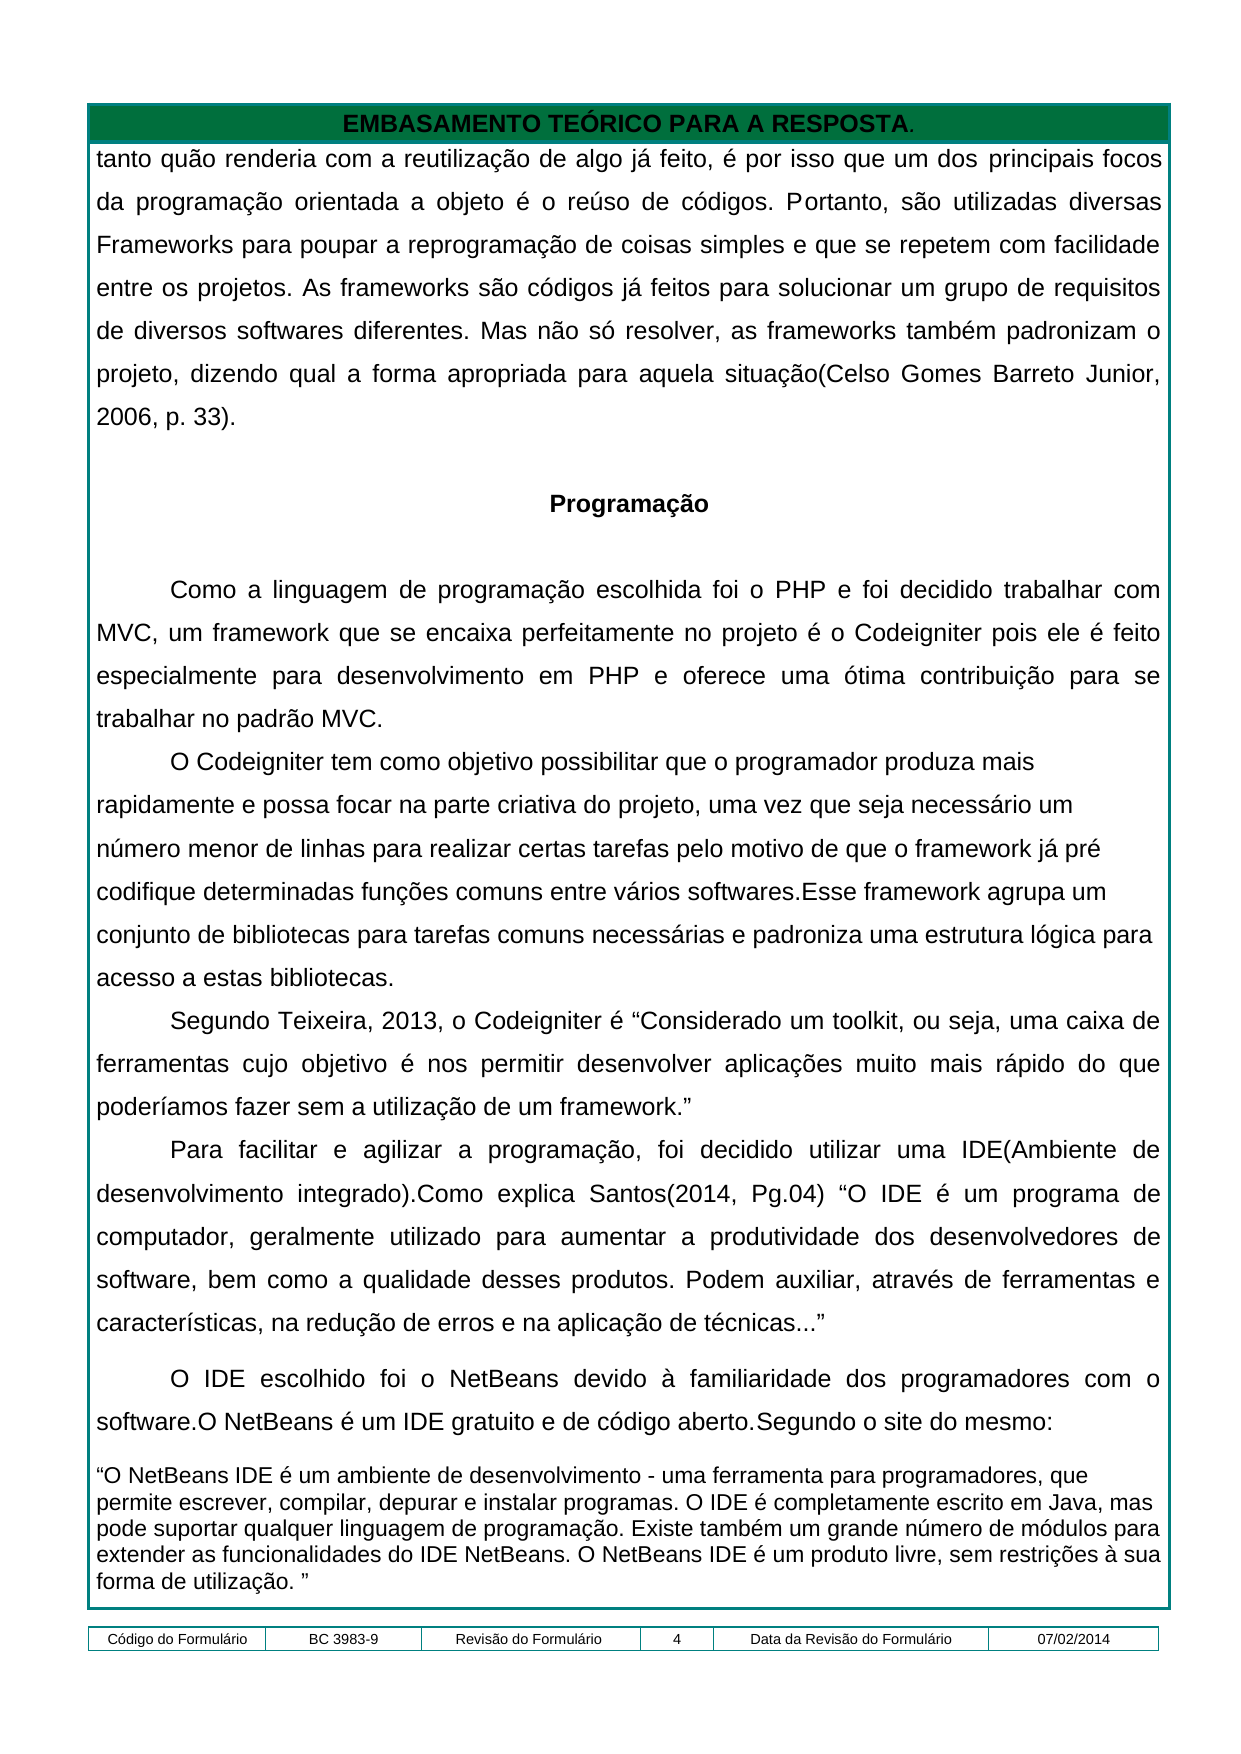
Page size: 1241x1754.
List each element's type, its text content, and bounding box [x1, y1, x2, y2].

table_header EMBASAMENTO TEÓRICO PARA A RESPOSTA. [90, 106, 1168, 140]
table_cell Zoobotânico Padre Raulino Reitz O projeto será realizado em prol da Fundação Ecológica e Zoobotânica de Brusque-SC, também conhecida como Parque Ecológico, Zoobotânico Padre Raulino Reitz ou apenas como Zoobotânico, foi inaugurado no dia 19 de setembro de 1992. No início a fundação contava apenas com 39 recintos, em sua maior parte aves, e com uma área de 120Km² em meio a mata nativa. Em 2009 a fundação obteve uma autorização para poder manejar 64 espécies diferentes de animais. Atualmente expõe 150 animais de 64 espécies entre répteis, aves e mamíferos, nativos da região, assim como espécies exóticas. Anualmente a fundação atende em média 40.000 alunos da região, gerando educação informal, visando a consciência ambiental. Fonte:http://goo.gl/rrPfh4 , Acesso em: 27/03/2014 Mesmo com essa magnitude, a fundação não possui nenhum tipo de software(programa de computador) para auxiliar em seu plano de manejo, e essa foi a motivação para o desenvolvimento do projeto. Elicitação O primeiro passo que deve ser dado em um projeto de software é a elicitação, pois, como diz Aramos,2009 “Cabe à elicitação a tarefa de identificar os fatos que compõem os requisitos do Sistema, de forma a prover o mais correto e mais completo entendimento do que é demandado daquele software”.Ou seja,é o pontapé inicial.A partir da fase de elicitação é que será definido o que terá que ser desenvolvido para suprir as necessidades do cliente, sem ela é muito difícil produzir um software que atenda as necessidades do cliente.Existem várias técnicas de fazer a elicitação de um projeto, tais como: Entrevista, leitura de documentos, questionários, análise de protocolos, entre outras. A técnica escolhida para extrair dados do cliente, ou seja, do parque Zoobotânico foi a pesquisa de campo, na informática isso é chamado de “análise in loco”. Nessa técnica o analista vai até o local onde será implantado o software a fim de entender como funciona o negócio, identificando os problemas existentes. A análise in loco é uma das técnicas mais completas para a se fazer a elicitação não só por misturar muitas outras técnicas, como entrevistas e leituras de documentos, mas principalmente por permitir ao analista ver de perto a situação do cliente e assim identificar pequenos problemas que passariam despercebidos pelo cliente. Em todas as visitas ao Zoobotânico foi coletado cada vez mais dados por meio de conversas com os funcionários do local e por leitura dos documentos que se encontram em anexo, os quais demonstram como os animais são acompanhados e seus dados são armazenados de forma arcaica. UML Para auxiliar na análise de requisitos foram utilizados dois diagramas da UML, o diagrama de caso de uso e o diagrama de classe.UML significa Unified Modeling Language ou linguagem de modelagem unificada.Ou seja, tem como objetivo estabelecer uma linguagem padrão(unificada) de modelagem de dados para que qualquer desenvolvedor, seja ele de qualquer linguagem, consiga visualizar e interpretar qualquer diagrama UML e assim entender o projeto. A modelagem de dados feita pelos diagramas UML é essencial para se fazer uma elicitação de qualidade e garantir o entendimento de todos os participantes do projeto, como afirma Rosa, 2014: “Modelagem de software é a atividade de construir modelos que expliquem as características ou o comportamento de um software ou de um sistema de software. Na construção do software os modelos podem ser usados na identificação das características e funcionalidades que o software deverá prover (análise de requisitos), e no planejamento de sua construção. Frequentemente a modelagem de software usa algum tipo de notação gráfica e são apoiados pelo uso de ferramentas”. Os diagramas UML são recursos muito utilizados em processos de desenvolvimento de software tradicionais, como o RUP(Rational Unified Process).O primeiro utilizado no projeto do Zoobotânico foi o diagrama de caso de uso. Esse diagrama descreve as funcionalidades de um programa narrando o que cada ator (usuário do sistema) poderá fazer no programa.Os atores são representados por bonecos e os casos de uso por elipses.Assim como explica Sampaio,2007: “Um diagrama de Caso de Uso descreve um cenário que mostra as funcionalidades do sistema do ponto de vista do usuário.” A seguir está o diagrama de casos de uso que resume basicamente o funcionamento do software. Existirem três tipos de usuários com diferentes permissões: o Administrador, o veterinário e o Técnico. Conforme ilustrado abaixo, o administrador está no topo da hierarquia, portanto assume todas as funções dos demais usuários além de poder executar as funções restritas a ele, que no caso são voltadas ao gerenciamento dos demais usuários, recintos e exclusão de informações.O administrador será o único que poderá cadastrar e editar recintos, cadastrar e editar outros usuários como também tem a permissão de excluir um animal e uma espécie.Já o Veterinário pode fazer tudo o que um técnico(funcionário comum) pode fazer, distinguindo -se apenas pelo fato de que ele pode editar o histórico clínico de um animal.Resta ao técnico efetuar o cadastro e edição de espécies e animais, buscar(listar) animais, espécies, recintos e histórico veterinário. Em anexo se encontra um documento contendo a descrição completa dos casos de uso do sistema, como também, a descrição dos requisitos do software (pontos essenciais para garantir que o software funcione corretamente). Fonte: Elaborado pelos autores. O segundo diagrama utilizado foi o diagrama de classes.Esse diagrama tem como principal objetivo fazer a especificação de um sistema orientado a objetos, sendo assim um dos mais utilizados na UML.Ele descreve da forma mais aproximada a estrutura do código de um programa, mostrando o conjunto de classes com seus atributos e métodos e o relacionamento entre as classes. Para entendê-lo melhor, deve-se ter uma noção de programação orientada a objetos(POO), que consiste em tentar assimilar os objetos do mundo real com o mundo digital.Na POO utiliza-se classes, que definem os atributos e métodos dos objetos.Por exemplo, existe uma classe Cachorro que possuí atributos como cor do pelo e cor dos olhos, como também métodos(ações) de latir e andar.Então cria-se um objeto com o nome de Rex e diz-se que Rex é do tipo Cachorro, a partir desse momento Rex(objeto) passa a ser uma instância da classe(Cachorro).(Macoratti, 2004). Além disso, outras características da POO são a reutilização de código e a questão da organização dividindo o código em classes. Para auxiliar na programação orientada a objetos criou-se o seguinte diagrama de classes: Fonte: Elaborado pelos autores. Cada item esta representado por números em vermelho na imagem. Item 1- Animal: Nome da classe. Item 2- São os atributos que a classe 'Animal' ira possuir; '-' significa que é privada e não pode ser visualizado dentro da classe animal, seguido do nome do atributo e então o tipo de dado que ele receberá, podendo ser 'string' que são textos, 'char' apenas um caractere, 'DATE' uma data, 'INT' números inteiros e 'BLOB' qualquer tipo de dado. Item 3- São as funções da classe; '+' significa que a função é publica e pode ser chamada em qualquer outra parte do projeto, após isso vem o nome da função. 'Void' significa que a função não retorna valor binário, apenas executa a ação. Item 4- Relacionamento entre duas classes, no caso 'Animal' e 'Espécie'. O número um e a letra 'n' determinam que a classe 'Animal' esta ligada a uma única 'Espécie', já a classe 'Espécie' esta ligadas a tantos Animais quão necessário. Item 5- Relacionamento entre as classes 'Animal' e 'Recinto'. Um recinto pode conter vários animais, mas um animal só pode estar em um recinto. Item 6- Faz uma conexão entre as classes 'Animal' e 'infoVeterinario' com 'Observação' e 'Usuário'. Tal ligação faz com que um animal tenha ligação com apenar um 'infoVeterinario' mas com tantas observações quão o necessário, e também que cada uma dessas observações tenha apenas um usuário responsável por ela. O desenvolvimento Logo após a fase de elicitação, pode-se verificar a viabilidade do projeto e o desenvolvimento começa a ser planejado. Foi realizada uma pesquisa de campo no parque Zoobotânico a fim de identificar a real necessidade do mesmo. Dessa forma foi descoberto que a sua carência estava no plano de manejo dos animais, segundo o próprio gerente da fundação, Rodrigo De Souza. O plano de manejo é um documento que toda UC (Unidade de Conservação) deve ter, em no máximo 5 anos após a sua fundação, e deve ser elaborado os objetivos gerais pelas quais ela foi criada. Deve ser elaborado por meio de estudos de várias áreas como do meio físico, biológico e social. Ele estabelece as normas e restrições de ações e uso dos recursos naturais da UC. Muitas vezes determina o zoneamento, caracterizando cada uma de suas áreas e sua finalidade. Nesse caso, o plano de manejo será focado na área biológica, ou seja, como o animal deve ser manuseado. Outro objetivo da pesquisa de campo foi levantar os requisitos para a construção do software. Conversando com os stakeholders do projeto foi observado que, no programa será possível cadastrar um animal e guardar informações importantes para o seu controle, como nome popular, nome científico, espécie, família, origem do animal, número de identificação, necessidades especiais, recinto(jaula) em que o animal se encontra. Assim como um histórico onde será registrado o comportamento do animal, útil para o seu manejo, como por exemplo se o animal não se alimentou será registrado, para que o veterinário possa ter o controle do animal. Também poderá ser cadastrado o funcionário que utilizará o programa sendo que suas permissões dependerão da sua função, e ainda os recintos do Zoobotânico, onde dever ser cadastrados os animais que estão nele, dados da planta e a norma IN169. As ferramentas Quando chega a parte do desenvolvimento precisa-se decidir quais das diversas tecnologias disponíveis atualmente que serão usadas, muitas delas utilizam padrões estabelecidos pela W3C. O W3C(World Wide Web, do inglês Rede Mundial de Computadores) é uma organização mundial que conta com uma equipe em tempo integral e o publico, desenvolvedores, para desenvolverem padrões para a internet. O líder da organização é Tim Berners-Lee (inventor da internet) e Jeffrey Jaffe. Segundo o próprio W3C: O W3C desenvolve especificações técnicas e orientações através de um processo projetado para maximizar a consenso sobre as recomendações, garantindo qualidades técnicas e editoriais, além de transparentemente alcançar apoio da comunidade de desenvolvedores, do consórcio e do público em geral. Na construção do Software é preciso se comunicar com o computador dando utilidade a todos esses dados, para isso é necessário utilizar uma linguagem de programação, que nada mais é um conjunto de código que o computador interpreta e executa uma determinada ação, ou seja,é a forma de interagir com o computador, e assim como na vida real, exitem vários idiomas, cada um com suas próprias características, entretanto todos possuem o mesmo objetivo, a comunicação. Dentre as linguagens de programação que serão utilizadas estão: HTML PHP Javascript CSS HTML5 Como comentado no site do W3C, HTML5(Hypertext Markup Language 5, do inglês linguagem de marcação de hipertexto 5) é a quinta verão da linguagem HTML O grupo W3C define 3 pilares para a internet, um deles é uma linguagem de hipertexto para facilitar a navegação entre fonte de informação, atualmente o HTML5 é essa linguagem. Ainda no site do W3C é explicado que os hipertextos são um conjunto de arquivos interligados entre si formando uma grande rede de informação. Diferente de um texto normal, como de um livro, em que os assuntos ficam interligados seguidamente, no hipertexto os assuntos são conectados de forma imprecisa, dessa forma a troca de dados fica mais dinâmica. PHP e APACHE PHP(Hypertext Preprocessor do inglês, hipertexto preprocessado) criado por Rasmus Lerdorf em 1995, é uma linguagem script executada por um servidor. Diferente do JavaScript o PHP é utilizado geralmente para programação ao lado do servidor. Além disso o PHP pode ser trabalhado tanto em programação orientada a objeto, como em programação estrutural ou até mesmo em uma mistura dos dois. E não está limitado apenas a gerar apenas HTML, com o PHP também é possível gerar imagens e PDF(O Grupo PHP, 2007). Sua principal vantagem está na enorme lista de banco de dados com o qual o PHP tem suporte, como por exemplo MySQL, SQLite, Oracle, etc. O servidor utilizado será o APACHE, que é de longe o servidor mais utilizado no mundo, diversas pesquisas já compravam isso, como a feita em 2009 pela Netcraft, segundo ela mais de 65% de todos os sites rodavam no servidor APACHE. O APACHE após receber um código em PHP executa um interpretador de PHP que processará todas as informações, como acesso ao banco de dados ou a outros arquivos e então retornar o código em HTML correspondente para apresentar a página descrita em PHP para o APACHE que então ira enviar para o navegador o código HTML pronto para então o navegador poder executá-lo em gerar a página(Edi Carlos, 2011). Para utilizar o APACHE será instalado o XAMPP, rodando em sistema Windows, ou LAMP rodando em sistema Linux, com os principais servidores de código aberto do mercado, como o APACHE para PHP e MySQL para banco de dados. Sua interfase é muito simples, porém pratica e rápida e sem necessidade de se instalar, apenas deve ser descompactado e está pronto para ser usado. JavaScript JavaScrip é uma linguagem dinâmica e orientada a objeto criado por Brendan Eich em 1995 como uma linguagem script client-side(do inglês, script ao lado do cliente). As linguagens script tem como finalidade de ser executada no interior de programas ou outra linguagem. No caso do JavaScript é o navegador responsável por executá-lo realizando interações com o usuário, podendo trocar a cor de certos campos, ou até mesmo realizar certa função do software, após certa ação do usuário(Miguel Angel Alvarez, 2004). Pode ser escrito junto ao HTML diferenciando por meio das tags “<script>” para iniciar o código em JavaScript e “<\script>” para finalizá-lo. CSS A parte visual do software será desenvolvida em CSS(Cascading Style Sheets, em do inglês Folha de estilo em cascata) uma linguagem que facilita o desenvolvedor gráfico da aplicação por permitir ser escrita tanto em um arquivo a parte dos demais e ser apenas referenciado neles, como pode ser escrito no início de cada arquivo e cada um com um CSS diferente, ainda pode ser feito sempre que criar um elemento na página, ou então utilizando todas as 3 formas. Segundo Pedro Rogério(2007) para futuras manutenções e projetos em camadas é aconselhável que o CSS seja utilizado apenas em arquivos externos. Utilizando CSS é possível trocar atributos como a cor de um determinado elemento, ou grupo de elemento, assim como trocar o tamanho, forma, estilo da letra, etc. Também é possível alterar os atributos sobre certa circunstância como o mouse parado em cima do elemento ou segurando o botão esquerdo do mouse em cima do elemento. Padronização Para trabalhar com todas essas tecnologias existem certos padrões de projeto feitos para auxiliar os programadores e o escolhido para esse projeto foi o MVC.O padrão de programação MVC(Modelo Visão e Controle) divide a programação do software em 3 partes, o modelo, a visão e o controle(José Carlos Macoratti). A visão é a parte que interage com o usuário, recebe informações do usuário e fornece-as para o controlador, que executa a parte lógica do projeto a partir das informações vindas da visão e do modelo, sempre seguindo o plano de negócio da empresa. O modelo é a ponte entre o controle e aplicações externas, como o banco de dados(José Carlos Macoratti). Por exemplo. O usuário tenta efetuar o login. Após preencher um campo com o e-mail e outro com a senha ele clica em um botão escrito 'Entrar', toda essa parte está na visão tanto os campos como o design da tela. Após clicar no botão 'Entrar', o e-mail como senha e até mesmo o clicar do botão são enviados para o controlador que ira utilizar esses dados para executar uma determinada função e requisitar ao modelo uma determinada ação que ira retornar outros dados para o controle, este ira definir se o login é valido ou não e informar para a visão se o usuário pode ou não ter acesso ao projeto, caso tenha transferi-lo para outra parte da aplicação ou informá-lo que o e-mail ou senha estão inválidos. Ela é aconselhável por facilitar a manutenção, o teste, a atualização do sistema e o desenvolvimento paralelo de qualquer umas das 3 partes. Porém, se os programadores tivessem que construir tudo do zero o trabalho não renderia tanto quão renderia com a reutilização de algo já feito, é por isso que um dos principais focos da programação orientada a objeto é o reúso de códigos. Portanto, são utilizadas diversas Frameworks para poupar a reprogramação de coisas simples e que se repetem com facilidade entre os projetos. As frameworks são códigos já feitos para solucionar um grupo de requisitos de diversos softwares diferentes. Mas não só resolver, as frameworks também padronizam o projeto, dizendo qual a forma apropriada para aquela situação(Celso Gomes Barreto Junior, 2006, p. 33). Programação Como a linguagem de programação escolhida foi o PHP e foi decidido trabalhar com MVC, um framework que se encaixa perfeitamente no projeto é o Codeigniter pois ele é feito especialmente para desenvolvimento em PHP e oferece uma ótima contribuição para se trabalhar no padrão MVC. O Codeigniter tem como objetivo possibilitar que o programador produza mais rapidamente e possa focar na parte criativa do projeto, uma vez que seja necessário um número menor de linhas para realizar certas tarefas pelo motivo de que o framework já pré codifique determinadas funções comuns entre vários softwares.Esse framework agrupa um conjunto de bibliotecas para tarefas comuns necessárias e padroniza uma estrutura lógica para acesso a estas bibliotecas. Segundo Teixeira, 2013, o Codeigniter é “Considerado um toolkit, ou seja, uma caixa de ferramentas cujo objetivo é nos permitir desenvolver aplicações muito mais rápido do que poderíamos fazer sem a utilização de um framework.” Para facilitar e agilizar a programação, foi decidido utilizar uma IDE(Ambiente de desenvolvimento integrado).Como explica Santos(2014, Pg.04) “O IDE é um programa de computador, geralmente utilizado para aumentar a produtividade dos desenvolvedores de software, bem como a qualidade desses produtos. Podem auxiliar, através de ferramentas e características, na redução de erros e na aplicação de técnicas...” O IDE escolhido foi o NetBeans devido à familiaridade dos programadores com o software.O NetBeans é um IDE gratuito e de código aberto.Segundo o site do mesmo: “O NetBeans IDE é um ambiente de desenvolvimento - uma ferramenta para programadores, que permite escrever, compilar, depurar e instalar programas. O IDE é completamente escrito em Java, mas pode suportar qualquer linguagem de programação. Existe também um grande número de módulos para extender as funcionalidades do IDE NetBeans. O NetBeans IDE é um produto livre, sem restrições à sua forma de utilização. ” O principal motivo para utilizar o Netbeans para o projeto está na constante atualização de seu sistema e pela padronização oferecida, como comentado no site do mesmo: Netbeans, 2014: “Com seu Editor Java em constante aprimoramento, muitas funcionalidades avançadas e uma extensa linha de ferramentas, modelos e exemplos, o NetBeans IDE define o padrão de desenvolvimento com suas tecnologias inovadoras.” Ainda pelo site do NetBeans é possível ter uma noção melhor da real utilização prática desse IDE e da possibilidade de adaptá-lo: “Um IDE é muito mais que um editor de texto. O Editor do NetBeans recua linhas, associa palavras e colchetes e realça códigos-fonte sintática e semanticamente. Ele também fornece modelos de código, dicas de codificação e ferramentas de refatoração. O editor suporta várias linguagens, incluindo Java, C/C++, XML, HTML, PHP, Groovy, Javadoc, JavaScript e JSP. Como o editor é extensível, você pode adicionar suporte para muitas outras linguagens. ” Além de tudo já citado acima, o NetBeans ainda ajuda na organização do código fonte, de forma que para futuras alterações no código figuem mais simples e rápidas. Funcionamento Explicar funcionamento do software aqui Como o software funciona basicamente como um repositório de dados sobre os animais, a informação será armazenada em um banco de dados.Segundo Cardoso, 2009: “Banco de dados é um sistema de armazenamento de dados, ou seja, um conjunto de registros que tem como objetivo organizar e guardar as informações.” O Banco de dados que será utilizado no projeto é o SGBD(sistema de gerenciamento de banco de dados)MySQL, que se intitula o banco de dados de código aberto mais popular do mundo. O My SQL foi criado na Suécia por suecos e um finlandês: David Axmark, Allan Larsson e Michael Montty Widenus, mais tarde foi comprado pela empresa de tecnologia e informática Oracle, sua atual proprietária.Ele utiliza a linguagem SQL(Structure Query Language – Linguagem de Consulta Estruturada).É o banco de dados mais utilizado do mundo, segundo o site do mesmo, utilizado até mesmo pela NASA(National Aeronautics and Space Administration- Administração Nacional da Aeronáutica e do Espaço),Google, Facebook, Banco Bradesco e muitos outros. Para auxiliar na utilização do My SQL será usado o programa My SQL Workbench, uma ferramenta gráfica que permite a visualização, criação e gerenciamento de bancos de dados em forma de tabelas, ou em apenas códigos escritos, caso o desenvolvedor preferir. O My SQL Workbench é o sucessor de DBDesigner 4 e é feito especialmente para trabalhar com o banco de dados My SQL, ambos foram desenvolvidos pela mesma empresa. CRUD é o termo para designar as quatro operações básicas de banco de dados, Create, Read, Update e Delete, do inglês respectivamente, criar, ler, editar e deletar(Souza, 2013). Na matemática não é possível calcular algo sem usar pelo menos umas das quatro operações básicas, nos bancos de dados não é diferente, sem o CRUD não é possível fazer nada. A matemática não existe sem suas quatro operações, os bancos de dados também não. Em anexo pode-se encontrar os códigos gerados pelo MySQL Workbench a partir das tabelas desenvolvidas em cima das pesquisas realizadas no Parque Zoobotânico de Brusque. Nesses códigos é possível ver a utilização de quase todas as operações do CRUD, que no MySQL são escritas, respectivamente, como 'INSERT', 'SELECT', 'UPTADE' e 'DELETE'. Prototipação das telas e leiaute Segundo o Dicionário inFormal, 2008, protótipo “É um produto que ainda não foi comercializado, mas está em fase de testes ou de planejamento.” Com um software não é diferente, no início da sua produção é necessário que haja uma prévia, uma amostra de como ele será, assim explica Camarini, 2013: “O processo de prototipação ajuda a entender o propósito do software que será desenvolvido, o negócio do cliente, propor melhorias, minimizar riscos e maximizar lucros. ” É muito comum que se faça a prototipação das telas de um sistema para mostrar ao cliente aproximadamente como o sistema funcionará, como quem diz: “olha, nessa tela vão ter estes campos”.Porém isso não significa que a tela permanecerá daquela maneira para sempre, as vezes o “layout” pode mudar. O layout ou no bom português, leiaute, estaria relacionado à forma com que os elementos da tela são organizados e estilizados.Entretanto, desenvolver um layout é algo que demanda muito tempo, por isso foi determinado utilizar um web template pronto, que se encontra disponível gratuitamente na internet.O template seria como uma roupa que poderia ser trocada quando se quisesse e que poderia ser vestida por qualquer um.(ABCMIX, 2014).Isto é, o web template contém layouts e temas que organizam o conteúdo de uma página e que, pode ser utilizado por diferentes páginas e organizando diferentes conteúdos, porém seguindo o mesmo padrão de estilo. Fazendo uma busca na internet, foi descoberto o site HTML5 UP!, que disponibiliza web templates gratuitos produzidos em HTML5 e totalmente responsivos.Quando se fala que um site é responsivo quer dizer que o leiaute dele se adapta em qualquer tamanho de tela, fazendo com que o usuário encontre facilidade em visualizar as mesmas páginas tanto em um monitor de computador de alta resolução, quanto em seu aparelho celular.Assim expica Lemos, 2012: “Os layouts de sites que usam uma estrutura responsiva (responsive) são adaptados para qualquer tipo de tela ou aparelho móvel (tablets e celulares), usando apenas códigos HTML e CSS. ” Dentre os templates encontrados no site html5up.net, houve uma simpatia com o template chamado Striped, que apresenta o seguinte layout, visto de um tablet(esquerda), monitor(centro) e celular(direita): Fonte:http://html5up.net/. [90, 144, 1168, 1607]
